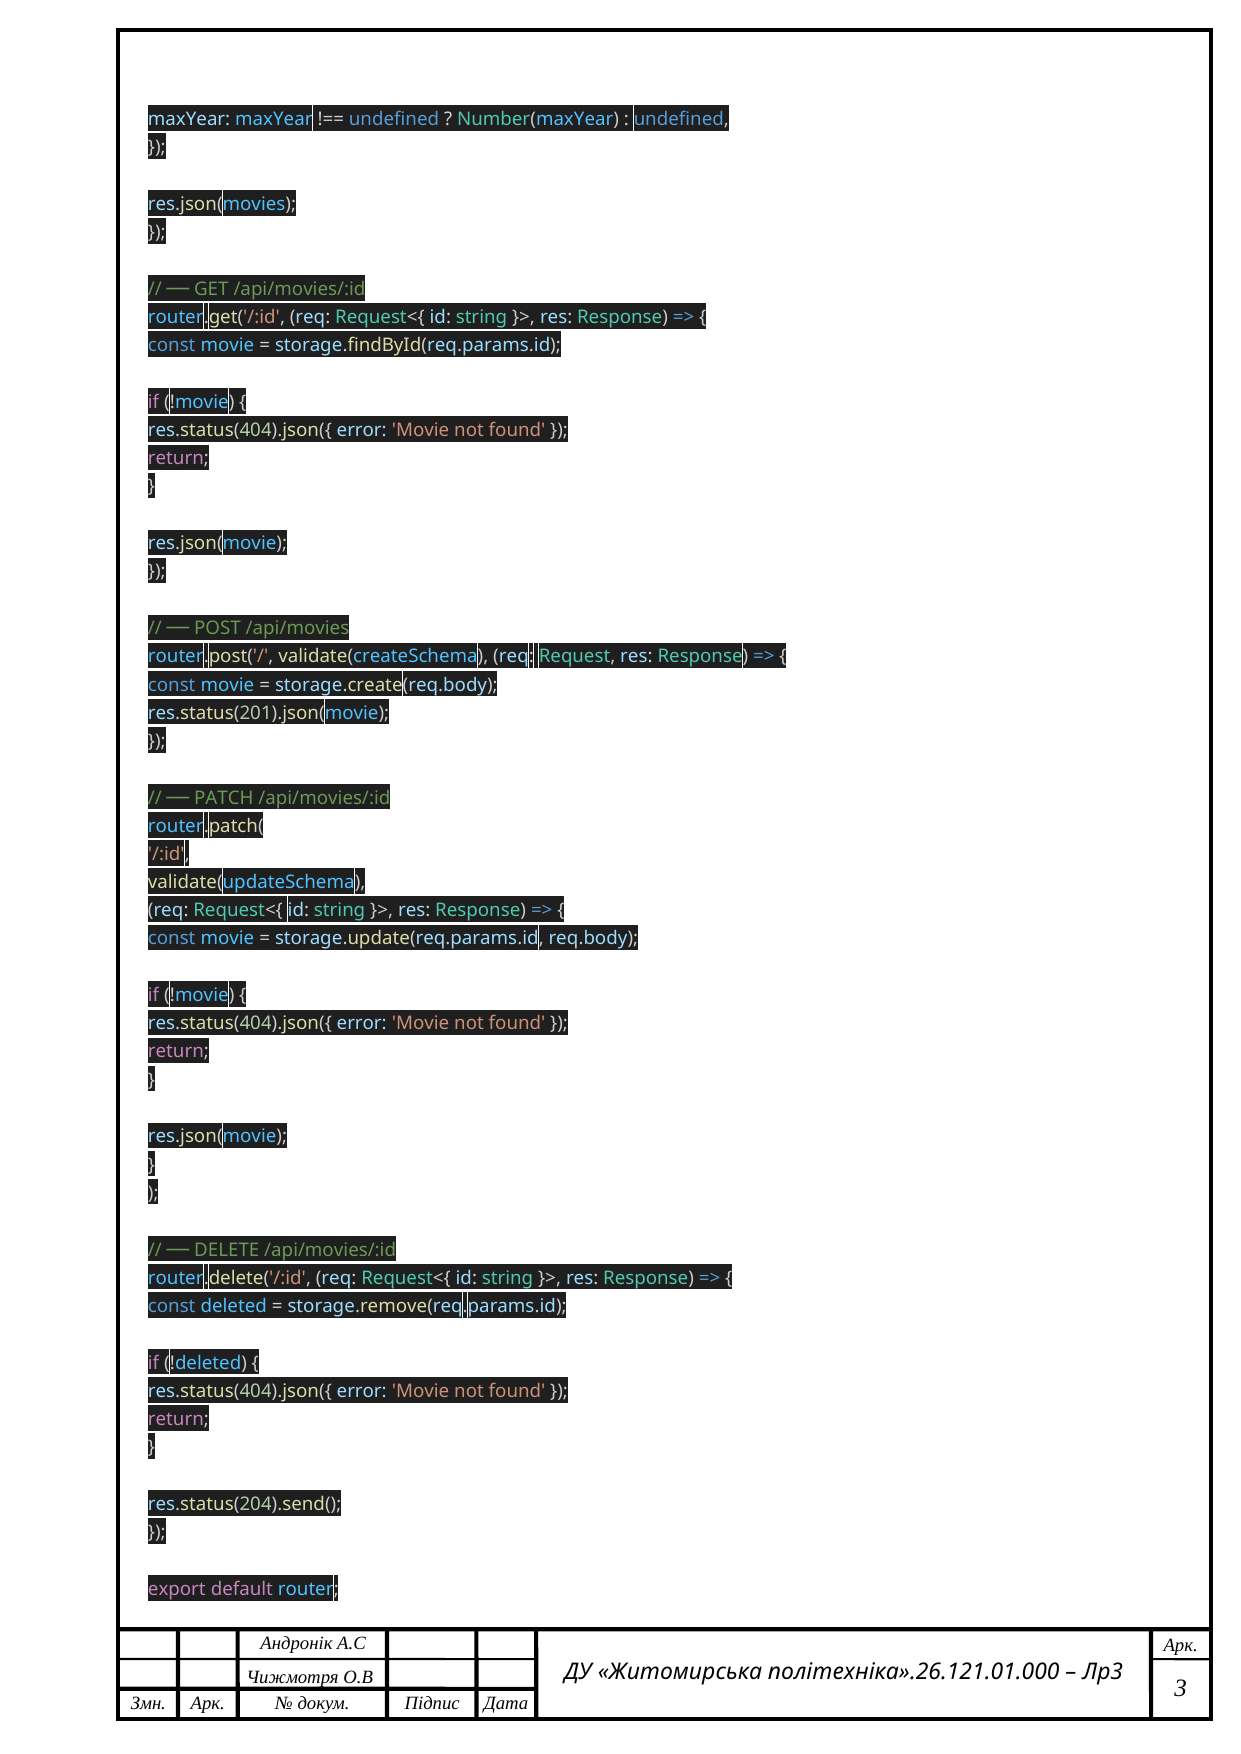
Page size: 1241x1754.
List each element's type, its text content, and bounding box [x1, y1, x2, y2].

text router.post('/', validate(createSchema), (req: Request, res: Response) => { [148, 640, 1181, 668]
text }); [148, 216, 1181, 244]
text } [148, 1431, 1181, 1459]
text ); [148, 1176, 1181, 1204]
text // ── GET /api/movies/:id [148, 273, 1181, 301]
text if (!movie) { [148, 386, 1181, 414]
text const movie = storage.create(req.body); [148, 668, 1181, 696]
text return; [148, 1403, 1181, 1431]
text router.get('/:id', (req: Request<{ id: string }>, res: Response) => { [148, 301, 1181, 329]
text // ── POST /api/movies [148, 612, 1181, 640]
text if (!deleted) { [148, 1346, 1181, 1374]
text '/:id', [148, 838, 1181, 866]
text }); [148, 131, 1181, 159]
text res.status(404).json({ error: 'Movie not found' }); [148, 414, 1181, 442]
text res.status(404).json({ error: 'Movie not found' }); [148, 1007, 1181, 1035]
text const movie = storage.findById(req.params.id); [148, 329, 1181, 357]
text const deleted = storage.remove(req.params.id); [148, 1289, 1181, 1318]
text // ── DELETE /api/movies/:id [148, 1233, 1181, 1261]
text } [148, 1148, 1181, 1176]
text validate(updateSchema), [148, 866, 1181, 894]
text res.json(movie); [148, 527, 1181, 555]
text res.json(movies); [148, 188, 1181, 216]
text res.status(201).json(movie); [148, 696, 1181, 724]
text }); [148, 1516, 1181, 1544]
text router.patch( [148, 809, 1181, 838]
text return; [148, 1035, 1181, 1063]
text export default router; [148, 1573, 1181, 1601]
text router.delete('/:id', (req: Request<{ id: string }>, res: Response) => { [148, 1261, 1181, 1289]
text }); [148, 555, 1181, 583]
text } [148, 470, 1181, 498]
text (req: Request<{ id: string }>, res: Response) => { [148, 894, 1181, 922]
text return; [148, 442, 1181, 470]
text res.status(404).json({ error: 'Movie not found' }); [148, 1374, 1181, 1403]
text if (!movie) { [148, 979, 1181, 1007]
text res.json(movie); [148, 1120, 1181, 1148]
text } [148, 1063, 1181, 1091]
text // ── PATCH /api/movies/:id [148, 781, 1181, 809]
text const movie = storage.update(req.params.id, req.body); [148, 922, 1181, 950]
text res.status(204).send(); [148, 1488, 1181, 1516]
text }); [148, 724, 1181, 753]
text maxYear: maxYear !== undefined ? Number(maxYear) : undefined, [148, 103, 1181, 131]
